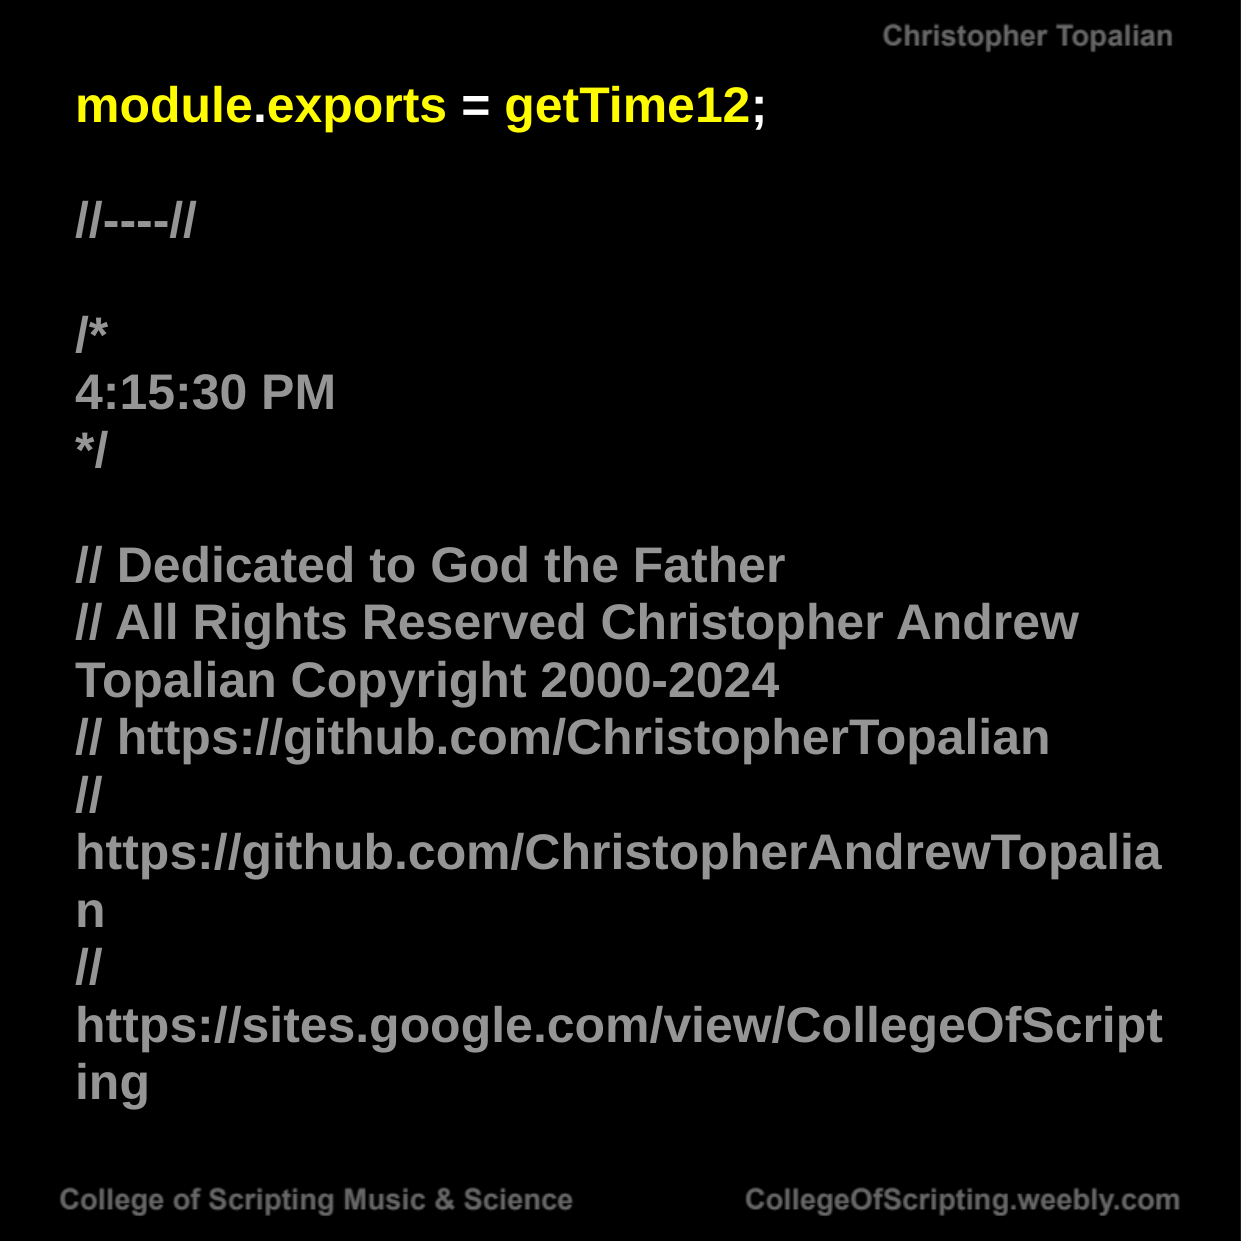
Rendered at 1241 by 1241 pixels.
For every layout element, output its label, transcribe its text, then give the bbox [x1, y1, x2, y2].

text // https://github.com/ChristopherAndrewTopalian [75, 765, 1166, 937]
text 4:15:30 PM [75, 362, 1166, 420]
text */ [75, 420, 1166, 477]
text /* [75, 305, 1166, 362]
text // https://github.com/ChristopherTopalian [75, 707, 1166, 765]
text // Dedicated to God the Father [75, 535, 1166, 592]
text //----// [75, 190, 1166, 247]
text // All Rights Reserved Christopher Andrew Topalian Copyright 2000-2024 [75, 592, 1166, 707]
text // https://sites.google.com/view/CollegeOfScripting [75, 937, 1166, 1110]
text module.exports = getTime12; [75, 75, 1166, 132]
